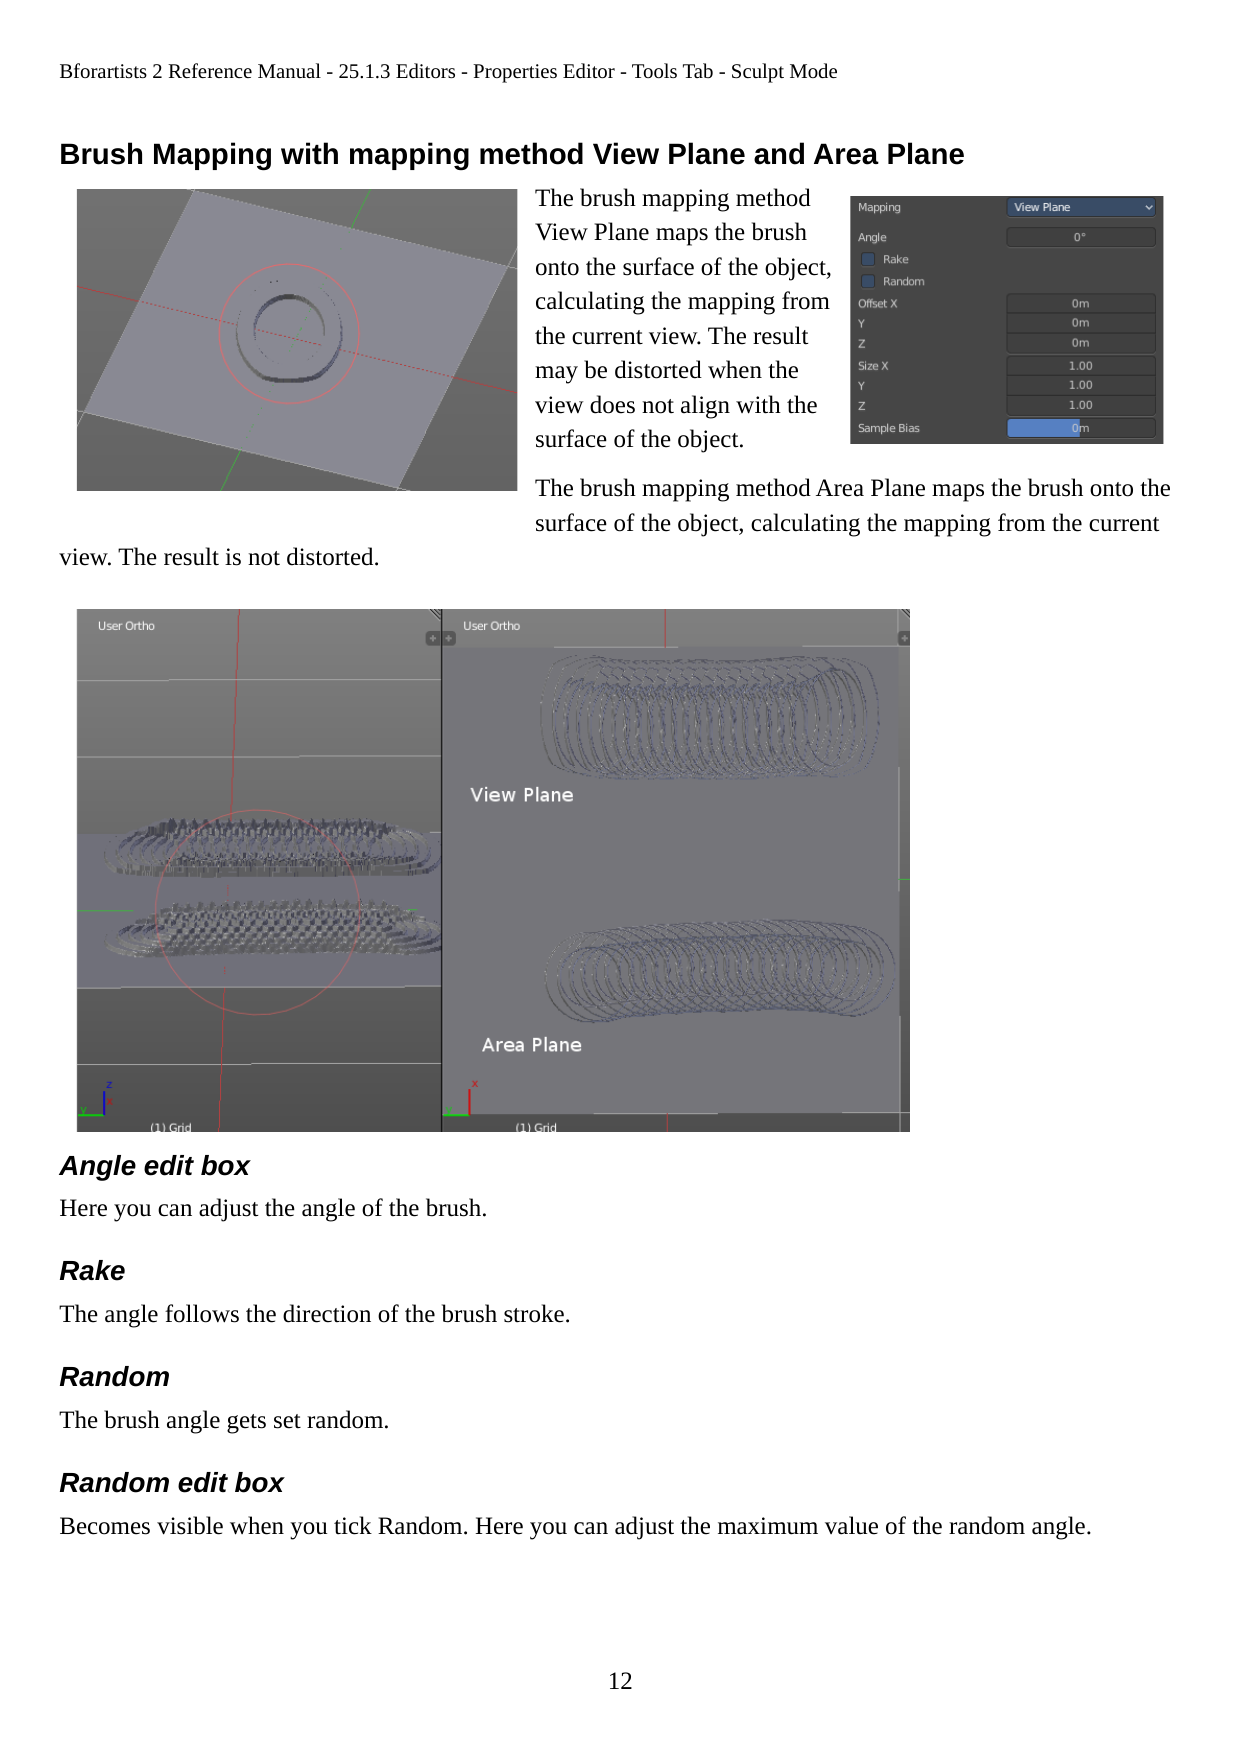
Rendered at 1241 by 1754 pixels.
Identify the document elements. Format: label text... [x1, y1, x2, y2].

text The brush mapping method Area Plane maps the brush onto the surface of the object, calculating the mapping from the current view. The result is not distorted. [59, 473, 1181, 571]
subtitle Brush Mapping with mapping method View Plane and Area Plane [59, 137, 1181, 170]
picture [76, 189, 518, 491]
text Here you can adjust the angle of the brush. [59, 1193, 1181, 1222]
text The angle follows the direction of the brush stroke. [59, 1299, 1181, 1328]
picture [850, 196, 1164, 444]
text The brush mapping method View Plane maps the brush onto the surface of the object, calculating the mapping from the current view. The result may be distorted when the view does not align with the surface of the object. [59, 183, 1181, 453]
subtitle Rake [59, 1255, 1181, 1287]
text The brush angle gets set random. [59, 1405, 1181, 1434]
subtitle Random [59, 1361, 1181, 1393]
picture [76, 609, 910, 1132]
text Becomes visible when you tick Random. Here you can adjust the maximum value of the random angle. [59, 1511, 1181, 1540]
subtitle Random edit box [59, 1467, 1181, 1498]
subtitle Angle edit box [59, 604, 1181, 1181]
